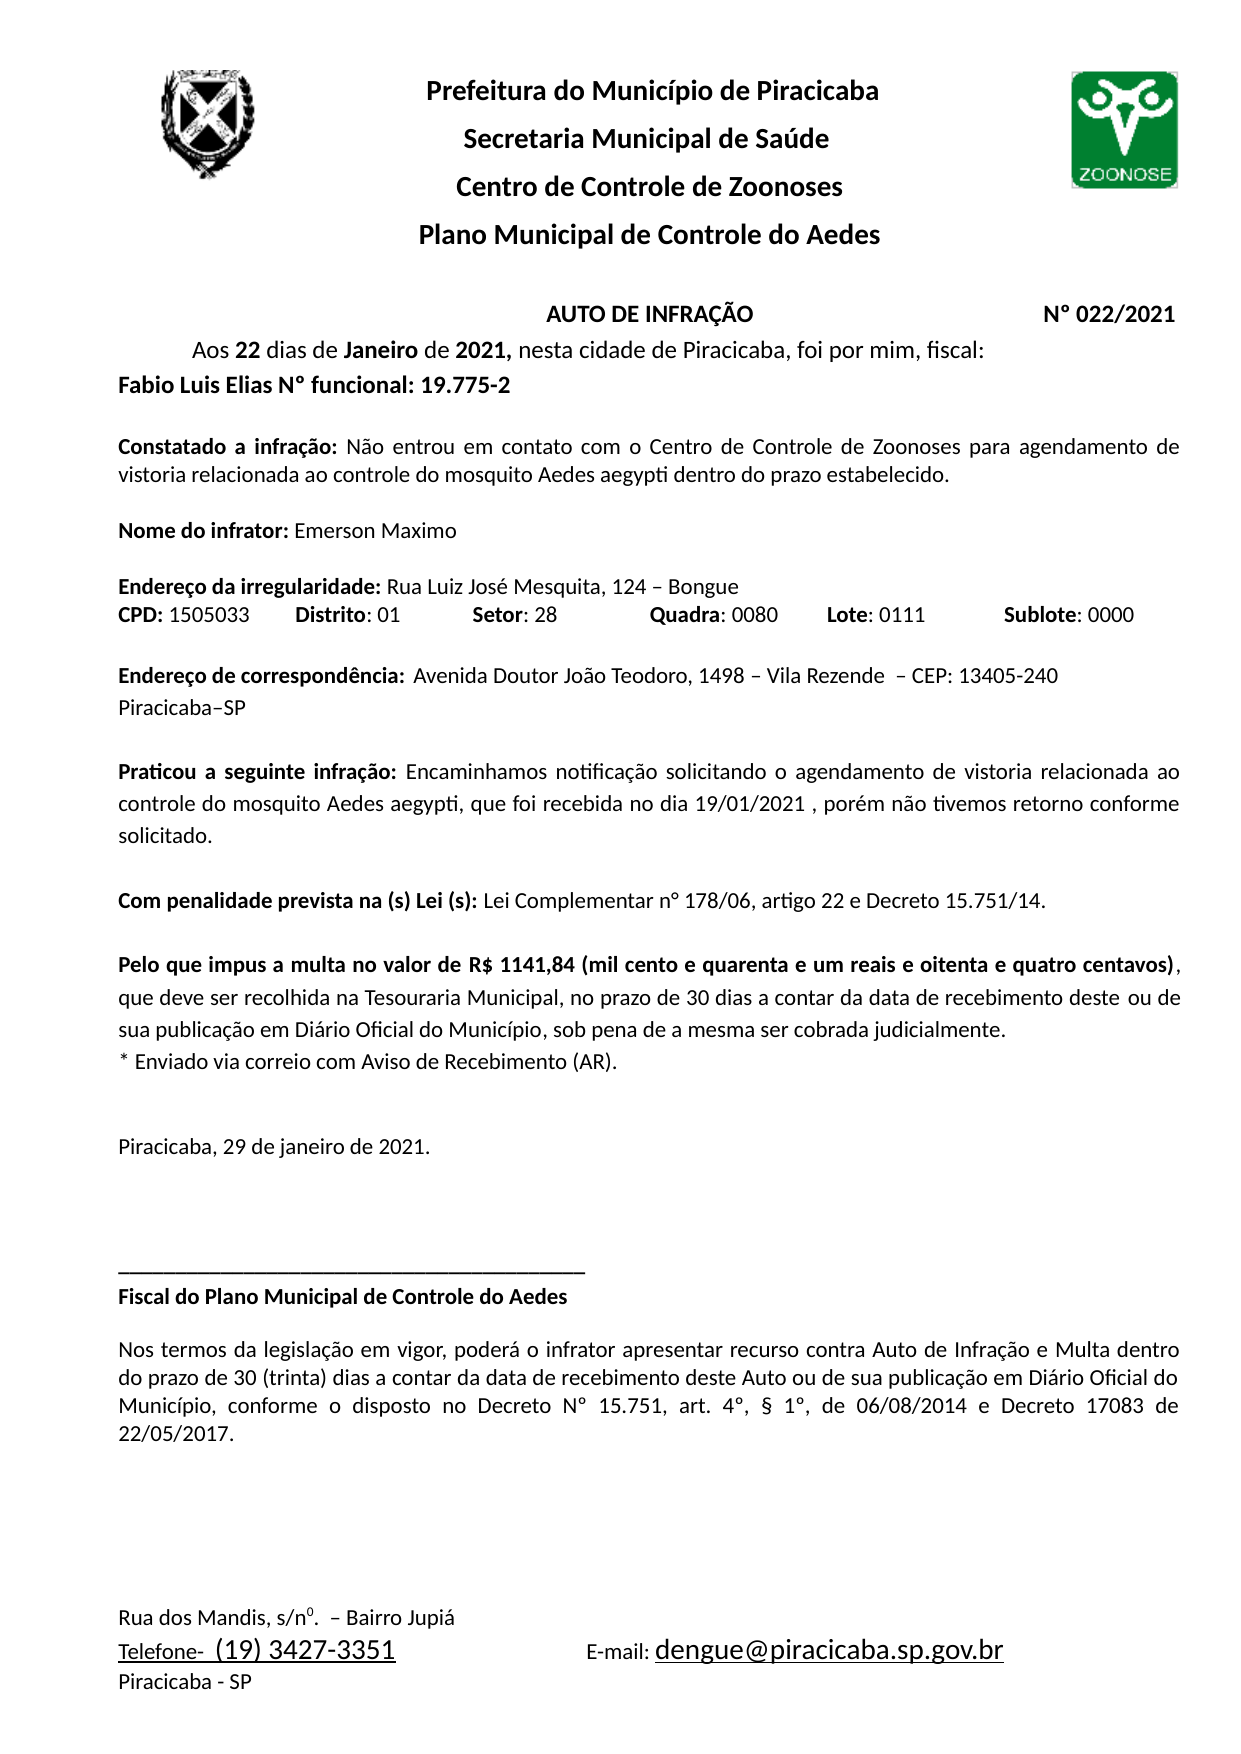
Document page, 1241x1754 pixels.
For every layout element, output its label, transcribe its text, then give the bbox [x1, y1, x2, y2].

text Piracicaba, 29 de janeiro de 2021. [118, 1132, 1181, 1160]
text Pelo que impus a multa no valor de R$ 1141,84 (mil cento e quarenta e um reais e oitenta e quatro centavos), que deve ser recolhida na Tesouraria Municipal, no prazo de 30 dias a contar da data de recebimento deste ou de sua publicação em Diário Oficial do Município, sob pena de a mesma ser cobrada judicialmente. [118, 950, 1181, 1043]
text Piracicaba–SP [118, 693, 1181, 721]
table_header Sublote: 0000 [1004, 601, 1181, 628]
text Fiscal do Plano Municipal de Controle do Aedes [118, 1282, 1181, 1310]
table_header CPD: 1505033 [118, 601, 295, 628]
picture [143, 70, 267, 187]
text * Enviado via correio com Aviso de Recebimento (AR). [118, 1047, 1181, 1075]
text Praticou a seguinte infração: Encaminhamos notificação solicitando o agendamento de vistoria relacionada ao controle do mosquito Aedes aegypti, que foi recebida no dia 19/01/2021 , porém não tivemos retorno conforme solicitado. [118, 757, 1181, 850]
text _________________________________________ [118, 1249, 1181, 1278]
text Constatado a infração: Não entrou em contato com o Centro de Controle de Zoonoses para agendamento de vistoria relacionada ao controle do mosquito Aedes aegypti dentro do prazo estabelecido. [118, 404, 1181, 488]
text Com penalidade prevista na (s) Lei (s): Lei Complementar n° 178/06, artigo 22 e Decreto 15.751/14. [118, 886, 1181, 914]
text Aos 22 dias de Janeiro de 2021, nesta cidade de Piracicaba, foi por mim, fiscal: [118, 334, 1181, 365]
table_header Lote: 0111 [827, 601, 1004, 628]
text Endereço da irregularidade: Rua Luiz José Mesquita, 124 – Bongue [118, 572, 1181, 601]
table_header Setor: 28 [473, 601, 649, 628]
table_header [118, 258, 472, 334]
table_header AUTO DE INFRAÇÃO [473, 258, 827, 334]
picture [1069, 64, 1181, 195]
text Nos termos da legislação em vigor, poderá o infrator apresentar recurso contra Auto de Infração e Multa dentro do prazo de 30 (trinta) dias a contar da data de recebimento deste Auto ou de sua publicação em Diário Oficial do Município, conforme o disposto no Decreto Nº 15.751, art. 4º, § 1º, de 06/08/2014 e Decreto 17083 de 22/05/2017. [118, 1335, 1181, 1447]
table_header Quadra: 0080 [650, 601, 827, 628]
text Endereço de correspondência: Avenida Doutor João Teodoro, 1498 – Vila Rezende – CEP: 13405-240 [118, 661, 1181, 689]
table_header Distrito: 01 [295, 601, 472, 628]
text Nome do infrator: Emerson Maximo [118, 516, 1181, 544]
table_header Nº 022/2021 [827, 258, 1181, 334]
text Fabio Luis Elias Nº funcional: 19.775-2 [118, 369, 1181, 400]
